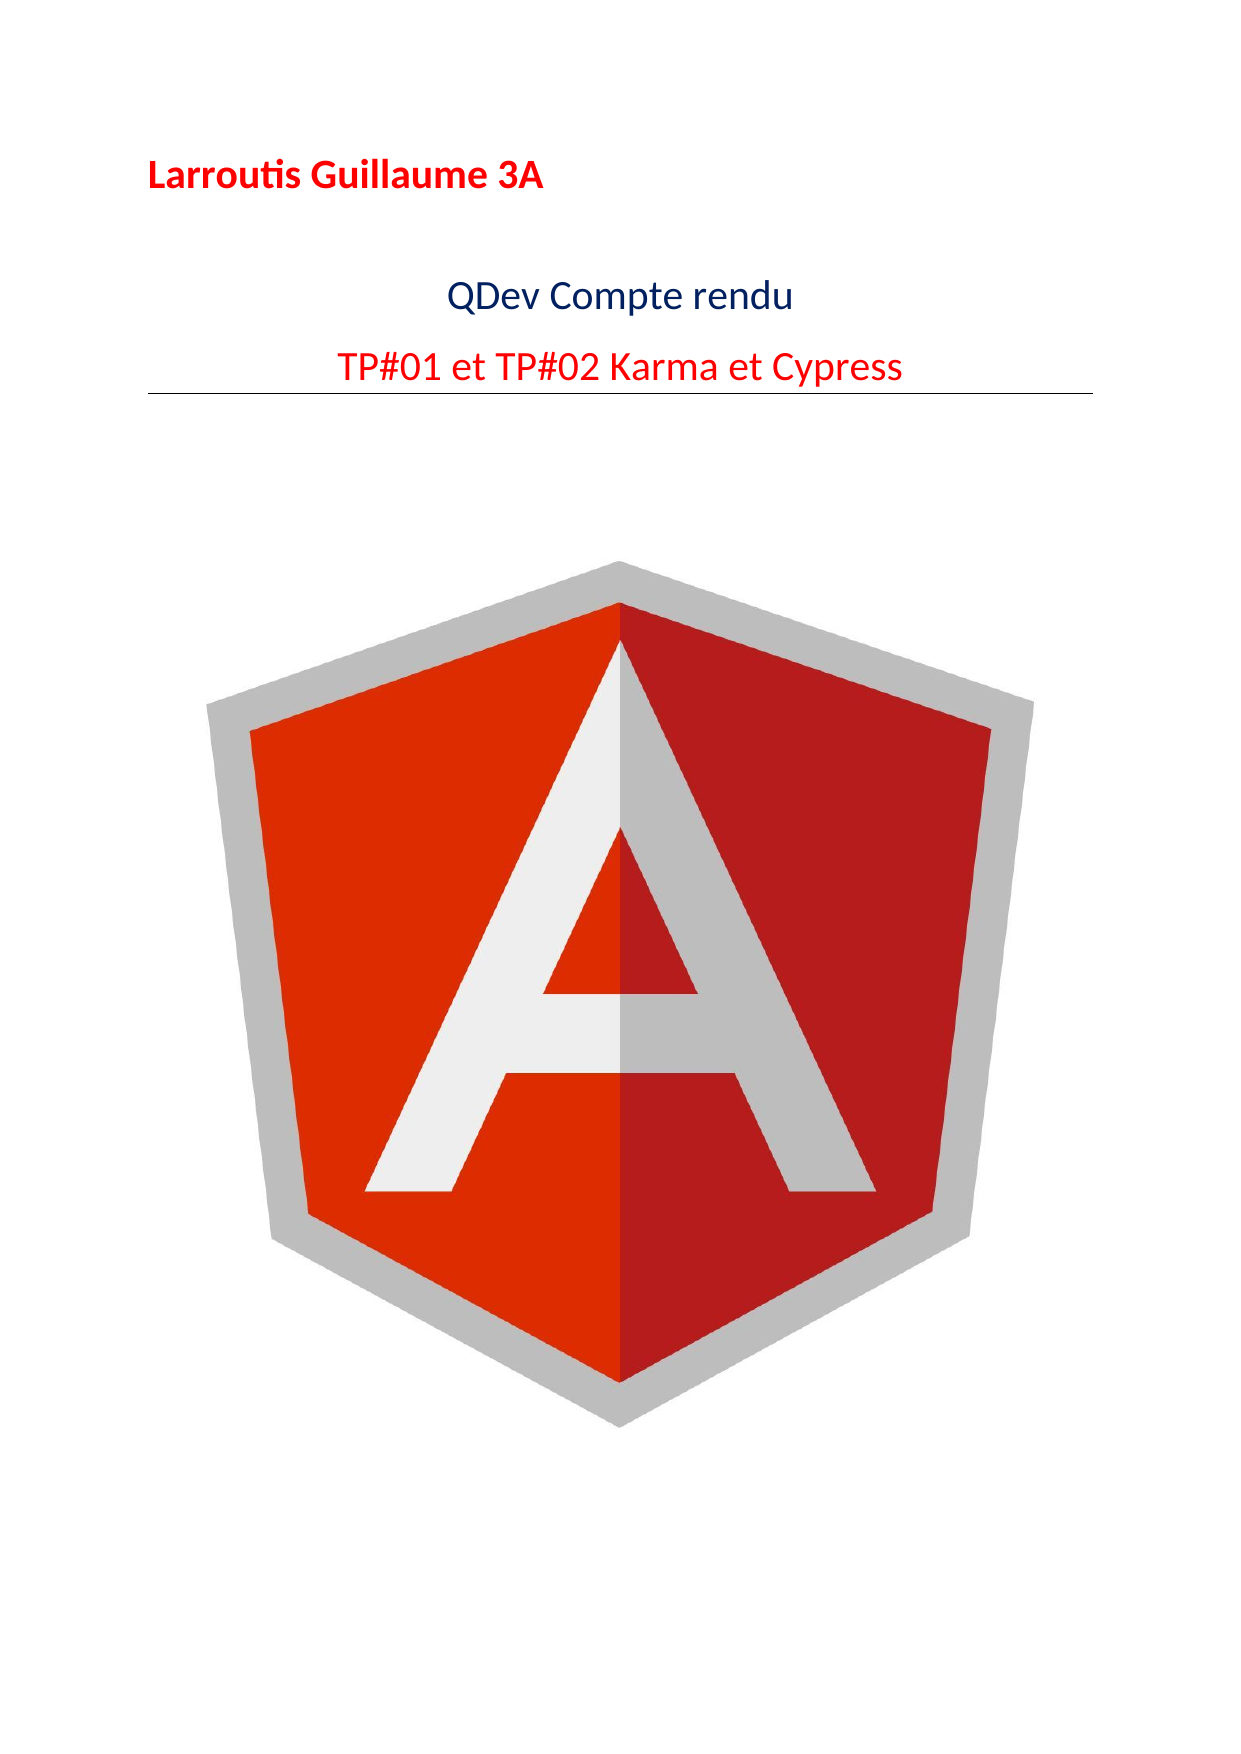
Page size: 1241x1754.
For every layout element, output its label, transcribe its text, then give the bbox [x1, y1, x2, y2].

text TP#01 et TP#02 Karma et Cypress [148, 340, 1093, 393]
text Larroutis Guillaume 3A [148, 148, 1093, 198]
text QDev Compte rendu [148, 269, 1093, 319]
picture [147, 521, 1093, 1467]
